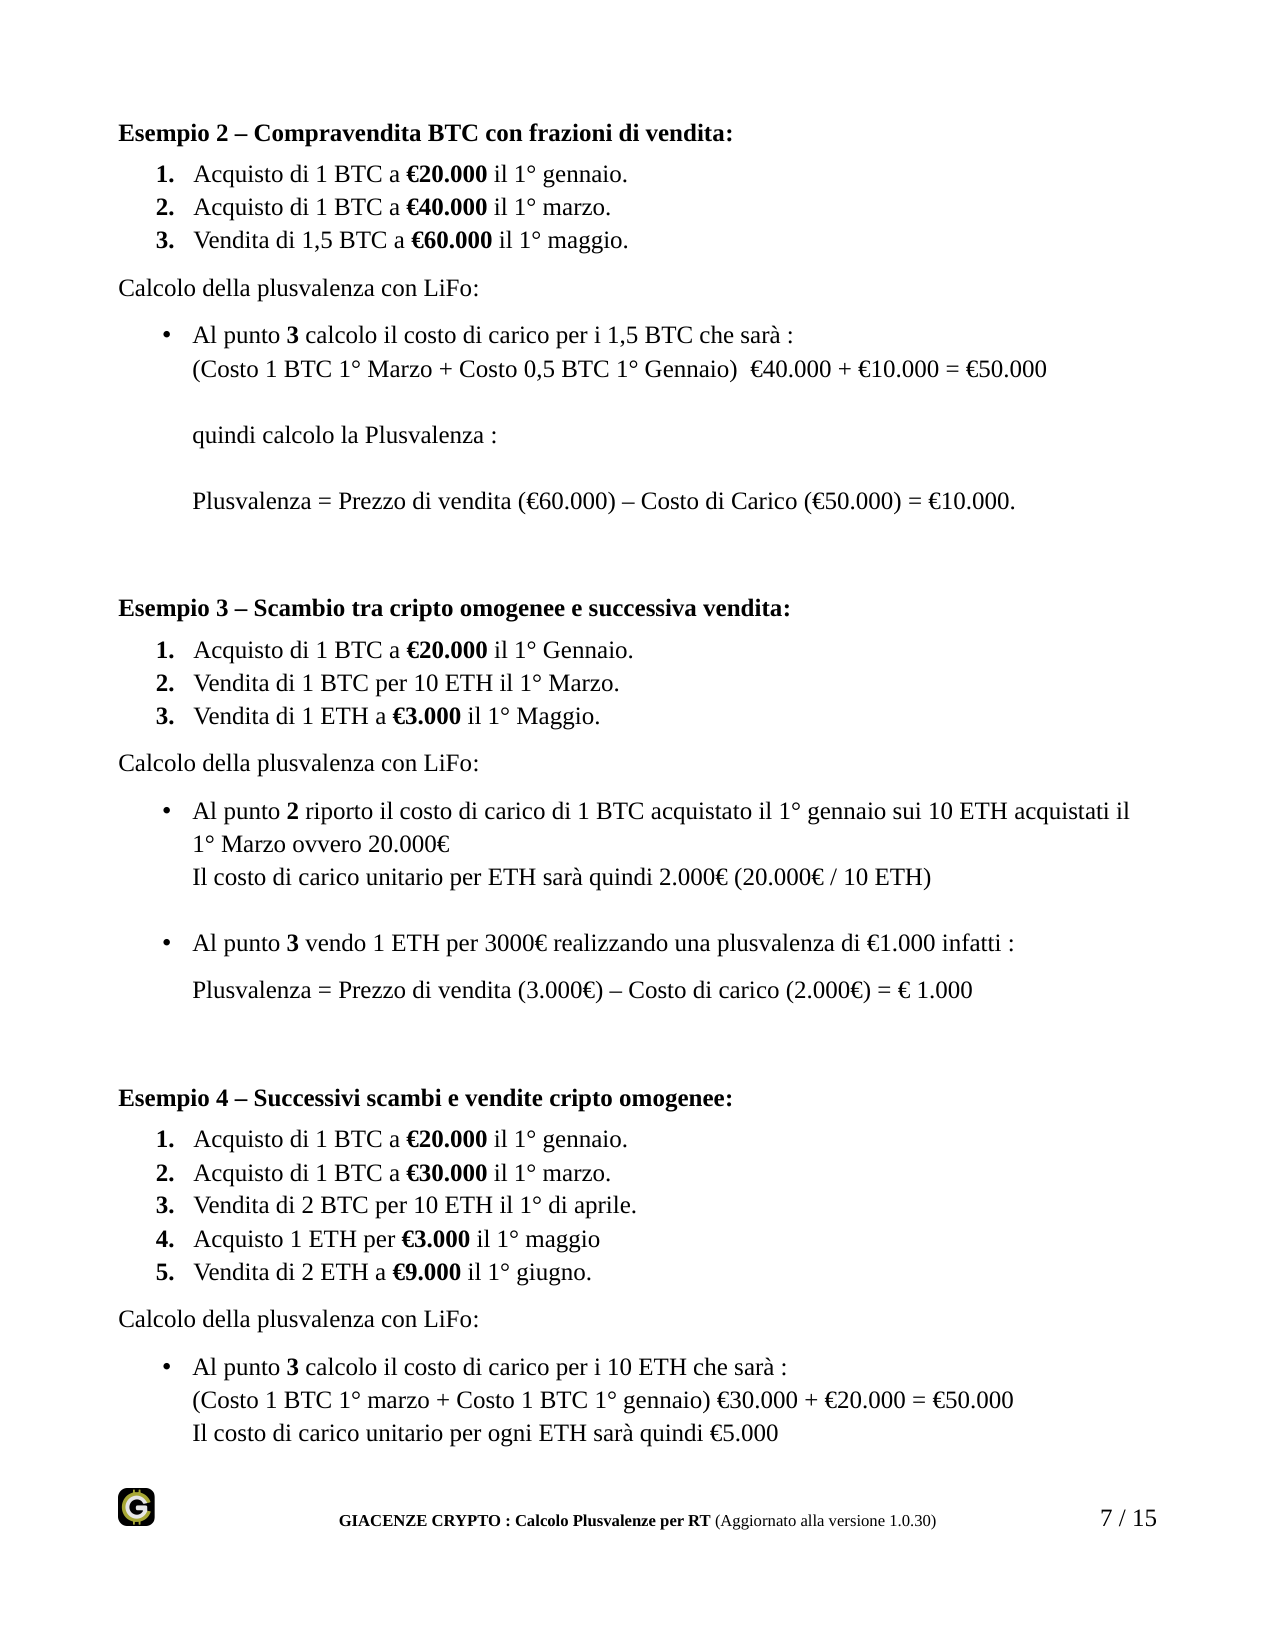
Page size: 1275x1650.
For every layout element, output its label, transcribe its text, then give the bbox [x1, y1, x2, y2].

list Acquisto di 1 BTC a €20.000 il 1° gennaio. [156, 1124, 1157, 1153]
list (Costo 1 BTC 1° marzo + Costo 1 BTC 1° gennaio) €30.000 + €20.000 = €50.000 [162, 1385, 1157, 1414]
list Acquisto di 1 BTC a €40.000 il 1° marzo. [156, 192, 1157, 221]
list Acquisto di 1 BTC a €20.000 il 1° Gennaio. [156, 635, 1157, 663]
list Al punto 2 riporto il costo di carico di 1 BTC acquistato il 1° gennaio sui 10 ETH acquistati il 1° Marzo ovvero 20.000€ [162, 796, 1157, 858]
list Plusvalenza = Prezzo di vendita (3.000€) – Costo di carico (2.000€) = € 1.000 [162, 976, 1157, 1004]
list Al punto 3 calcolo il costo di carico per i 10 ETH che sarà : [162, 1352, 1157, 1381]
list Vendita di 2 ETH a €9.000 il 1° giugno. [156, 1257, 1157, 1285]
list Acquisto di 1 BTC a €30.000 il 1° marzo. [156, 1158, 1157, 1186]
list Plusvalenza = Prezzo di vendita (€60.000) – Costo di Carico (€50.000) = €10.000. [162, 486, 1157, 514]
subtitle Esempio 3 – Scambio tra cripto omogenee e successiva vendita: [118, 593, 1157, 622]
list Il costo di carico unitario per ogni ETH sarà quindi €5.000 [162, 1418, 1157, 1447]
list Acquisto 1 ETH per €3.000 il 1° maggio [156, 1224, 1157, 1252]
subtitle Esempio 2 – Compravendita BTC con frazioni di vendita: [118, 118, 1157, 147]
text Calcolo della plusvalenza con LiFo: [118, 748, 1157, 777]
list Al punto 3 vendo 1 ETH per 3000€ realizzando una plusvalenza di €1.000 infatti : [162, 928, 1157, 957]
list Il costo di carico unitario per ETH sarà quindi 2.000€ (20.000€ / 10 ETH) [162, 862, 1157, 891]
picture [118, 1488, 155, 1526]
list Vendita di 1 ETH a €3.000 il 1° Maggio. [156, 701, 1157, 729]
list Vendita di 2 BTC per 10 ETH il 1° di aprile. [156, 1191, 1157, 1219]
list Acquisto di 1 BTC a €20.000 il 1° gennaio. [156, 159, 1157, 188]
list quindi calcolo la Plusvalenza : [162, 420, 1157, 448]
list Al punto 3 calcolo il costo di carico per i 1,5 BTC che sarà : [162, 321, 1157, 349]
subtitle Esempio 4 – Successivi scambi e vendite cripto omogenee: [118, 1083, 1157, 1112]
list Vendita di 1 BTC per 10 ETH il 1° Marzo. [156, 668, 1157, 696]
list Vendita di 1,5 BTC a €60.000 il 1° maggio. [156, 225, 1157, 254]
list (Costo 1 BTC 1° Marzo + Costo 0,5 BTC 1° Gennaio) €40.000 + €10.000 = €50.000 [162, 354, 1157, 382]
text Calcolo della plusvalenza con LiFo: [118, 1304, 1157, 1333]
text Calcolo della plusvalenza con LiFo: [118, 273, 1157, 302]
